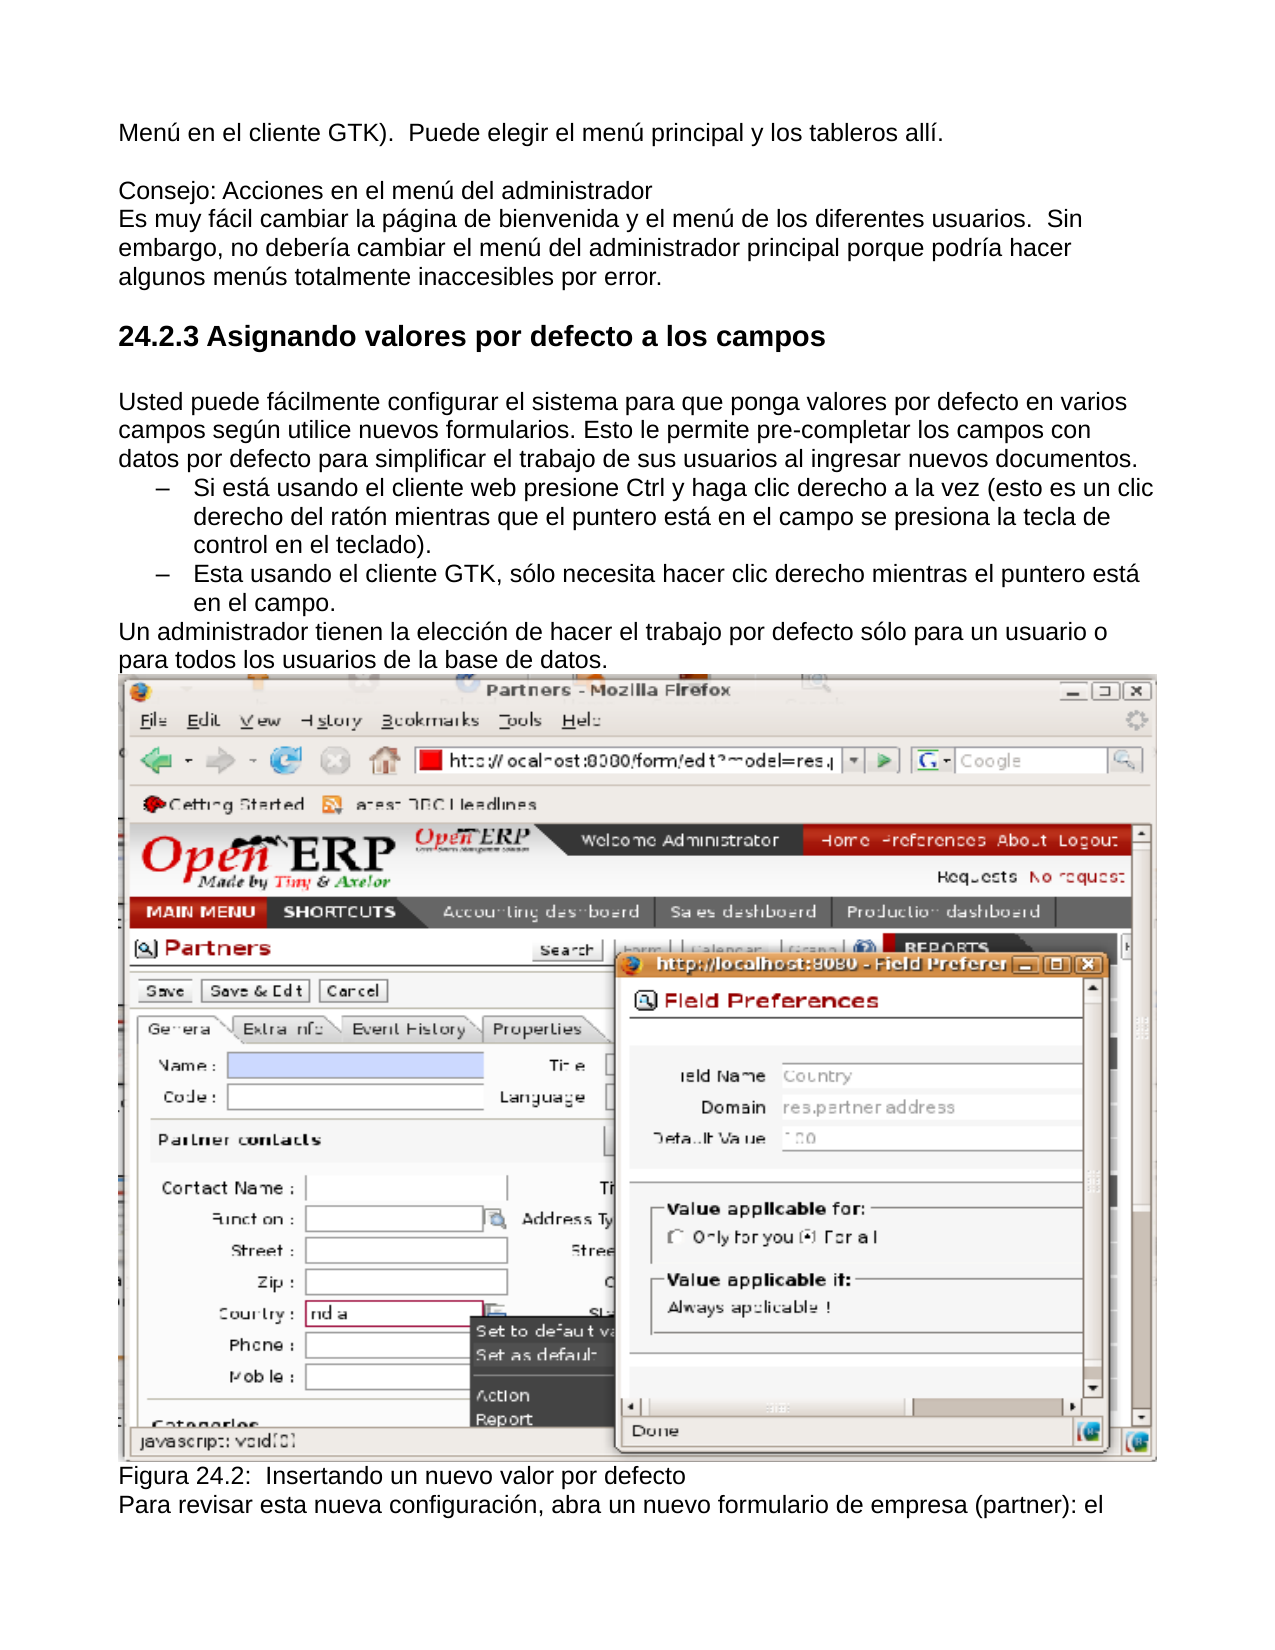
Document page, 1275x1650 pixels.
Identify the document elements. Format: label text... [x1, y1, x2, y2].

text Usted puede fácilmente configurar el sistema para que ponga valores por defecto en varios campos según utilice nuevos formularios. Esto le permite pre-completar los campos con datos por defecto para simplificar el trabajo de sus usuarios al ingresar nuevos documentos. [118, 386, 1157, 473]
text Para revisar esta nueva configuración, abra un nuevo formulario de empresa (partner): el [118, 1490, 1157, 1518]
list Esta usando el cliente GTK, sólo necesita hacer clic derecho mientras el puntero está en el campo. [156, 559, 1157, 617]
text Menú en el cliente GTK). Puede elegir el menú principal y los tableros allí. [118, 118, 1157, 147]
text Es muy fácil cambiar la página de bienvenida y el menú de los diferentes usuarios. Sin embargo, no debería cambiar el menú del administrador principal porque podría hacer algunos menús totalmente inaccesibles por error. [118, 204, 1157, 291]
list Si está usando el cliente web presione Ctrl y haga clic derecho a la vez (esto es un clic derecho del ratón mientras que el puntero está en el campo se presiona la tecla de control en el teclado). [156, 473, 1157, 559]
text Figura 24.2: Insertando un nuevo valor por defecto [118, 1462, 1157, 1490]
text Consejo: Acciones en el menú del administrador [118, 176, 1157, 204]
text Un administrador tienen la elección de hacer el trabajo por defecto sólo para un usuario o para todos los usuarios de la base de datos. [118, 617, 1157, 674]
text 24.2.3 Asignando valores por defecto a los campos [118, 319, 1157, 353]
